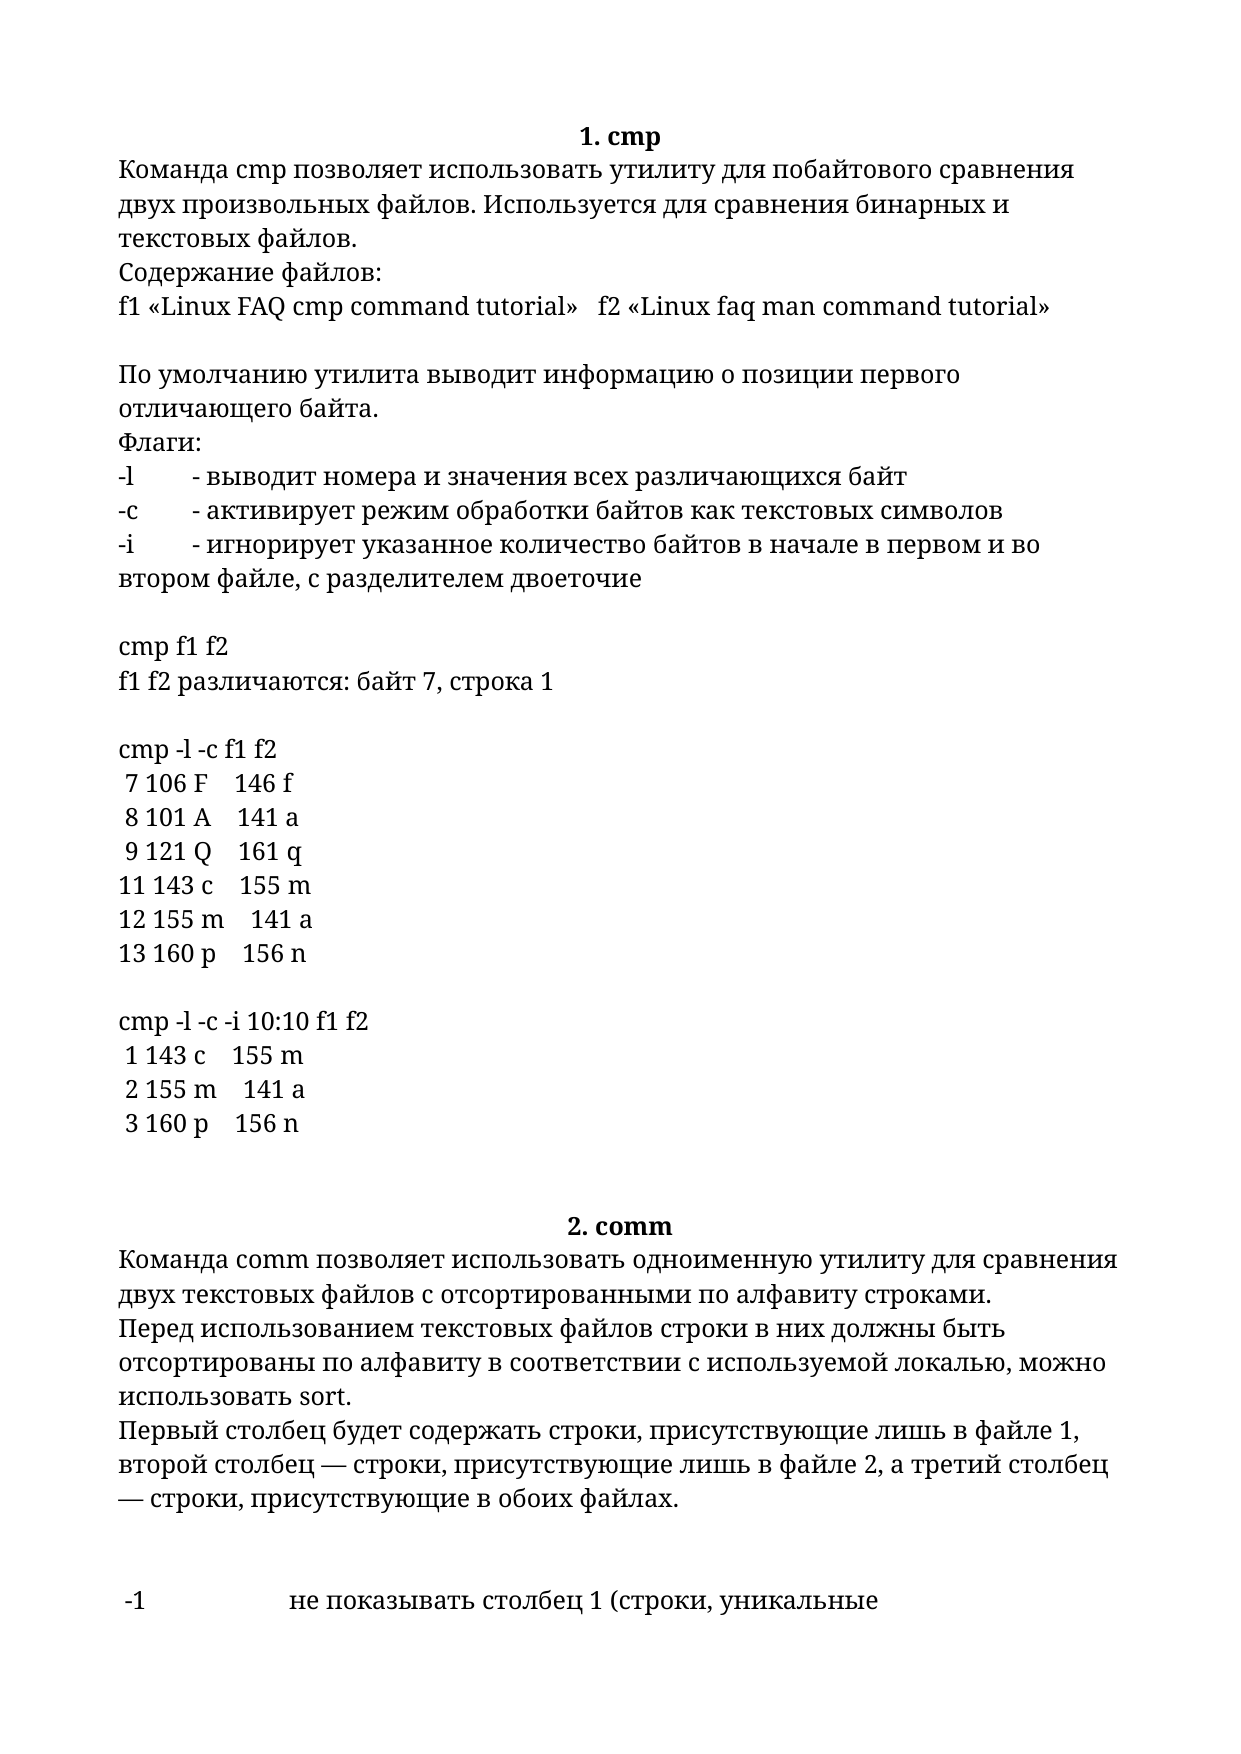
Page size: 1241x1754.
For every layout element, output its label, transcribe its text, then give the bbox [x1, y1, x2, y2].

text 11 143 c 155 m [118, 867, 1122, 902]
text Первый столбец будет содержать строки, присутствующие лишь в файле 1, второй столбец — строки, присутствующие лишь в файле 2, а третий столбец — строки, присутствующие в обоих файлах. [118, 1412, 1122, 1515]
text По умолчанию утилита выводит информацию о позиции первого отличающего байта. [118, 357, 1122, 425]
text -1 не показывать столбец 1 (строки, уникальные [118, 1583, 1122, 1617]
text 2. comm [118, 1208, 1122, 1242]
text Флаги: [118, 425, 1122, 459]
text 13 160 p 156 n [118, 936, 1122, 970]
text -i - игнорирует указанное количество байтов в начале в первом и во втором файле, с разделителем двоеточие [118, 527, 1122, 595]
text Команда comm позволяет использовать одноименную утилиту для сравнения двух текстовых файлов с отсортированными по алфавиту строками. [118, 1242, 1122, 1310]
text -l - выводит номера и значения всех различающихся байт [118, 459, 1122, 493]
text f1 f2 различаются: байт 7, строка 1 [118, 663, 1122, 697]
text 3 160 p 156 n [118, 1106, 1122, 1140]
text -c - активирует режим обработки байтов как текстовых символов [118, 493, 1122, 527]
text 8 101 A 141 a [118, 799, 1122, 833]
text 1 143 c 155 m [118, 1038, 1122, 1072]
text cmp -l -c -i 10:10 f1 f2 [118, 1004, 1122, 1038]
text f1 «Linux FAQ cmp command tutorial» f2 «Linux faq man command tutorial» [118, 288, 1122, 322]
text Перед использованием текстовых файлов строки в них должны быть отсортированы по алфавиту в соответствии с используемой локалью, можно использовать sort. [118, 1310, 1122, 1412]
text 12 155 m 141 a [118, 902, 1122, 936]
text 7 106 F 146 f [118, 765, 1122, 799]
text Команда cmp позволяет использовать утилиту для побайтового сравнения двух произвольных файлов. Используется для сравнения бинарных и текстовых файлов. [118, 152, 1122, 254]
text Содержание файлов: [118, 254, 1122, 288]
text 1. cmp [118, 118, 1122, 152]
text cmp f1 f2 [118, 629, 1122, 663]
text 2 155 m 141 a [118, 1072, 1122, 1106]
text cmp -l -c f1 f2 [118, 731, 1122, 765]
text 9 121 Q 161 q [118, 833, 1122, 867]
